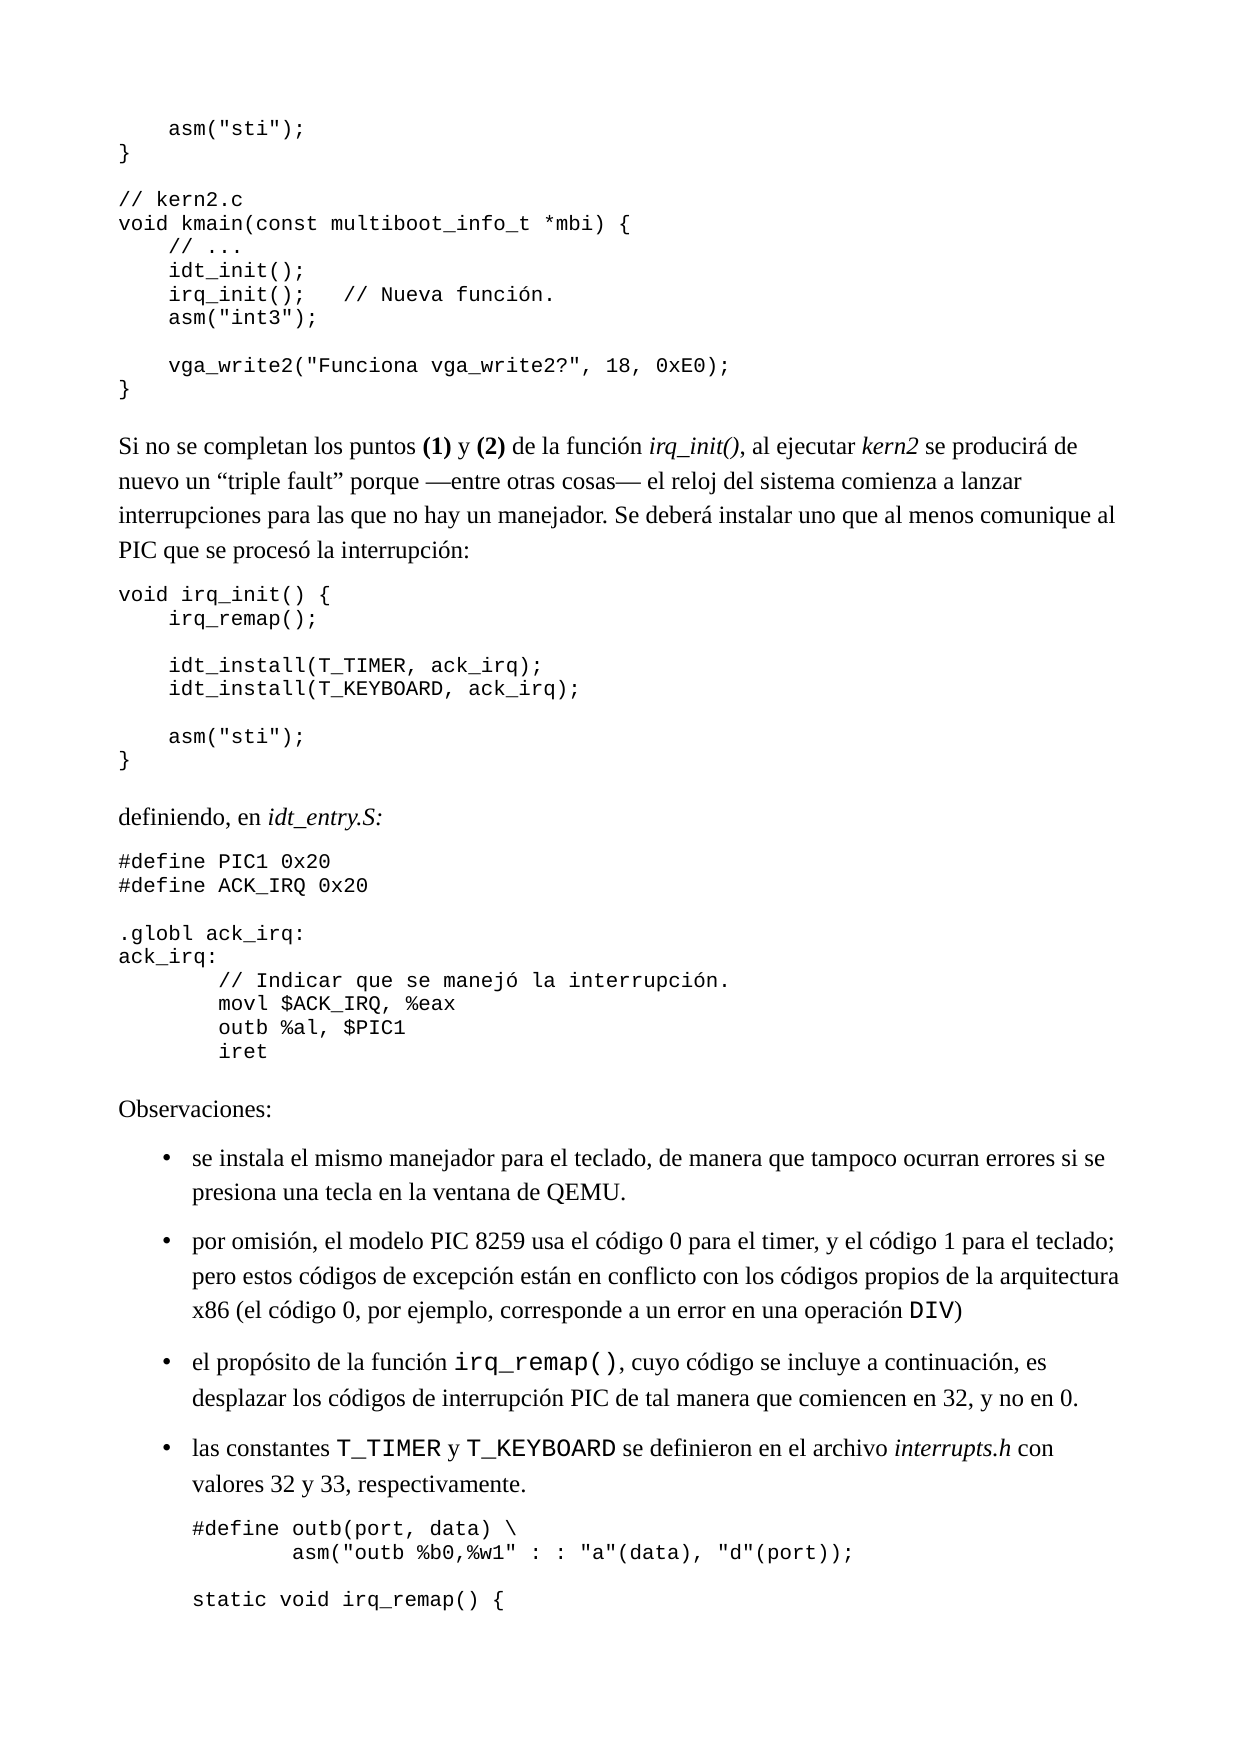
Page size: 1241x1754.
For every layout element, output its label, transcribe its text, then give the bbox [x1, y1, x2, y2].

text asm("int3"); [118, 307, 1122, 331]
text void irq_init() { [118, 584, 1122, 607]
text // Indicar que se manejó la interrupción. [118, 970, 1122, 993]
text definiendo, en idt_entry.S: [118, 802, 1122, 831]
text idt_init(); [118, 260, 1122, 284]
text } [118, 142, 1122, 165]
text } [118, 749, 1122, 773]
text // ... [118, 236, 1122, 260]
list asm("outb %b0,%w1" : : "a"(data), "d"(port)); [162, 1542, 1122, 1566]
text ack_irq: [118, 946, 1122, 970]
text outb %al, $PIC1 [118, 1017, 1122, 1041]
text idt_install(T_TIMER, ack_irq); [118, 655, 1122, 678]
text .globl ack_irq: [118, 922, 1122, 946]
text // kern2.c [118, 189, 1122, 213]
text Observaciones: [118, 1094, 1122, 1123]
text idt_install(T_KEYBOARD, ack_irq); [118, 678, 1122, 702]
text irq_init(); // Nueva función. [118, 284, 1122, 307]
text irq_remap(); [118, 607, 1122, 631]
text } [118, 378, 1122, 402]
text #define ACK_IRQ 0x20 [118, 875, 1122, 899]
text void kmain(const multiboot_info_t *mbi) { [118, 213, 1122, 236]
text asm("sti"); [118, 726, 1122, 749]
text Si no se completan los puntos (1) y (2) de la función irq_init(), al ejecutar kern2 se producirá de nuevo un “triple fault” porque —entre otras cosas— el reloj del sistema comienza a lanzar interrupciones para las que no hay un manejador. Se deberá instalar uno que al menos comunique al PIC que se procesó la interrupción: [118, 431, 1122, 563]
text asm("sti"); [118, 118, 1122, 142]
text vga_write2("Funciona vga_write2?", 18, 0xE0); [118, 354, 1122, 378]
list las constantes T_TIMER y T_KEYBOARD se definieron en el archivo interrupts.h con valores 32 y 33, respectivamente. [162, 1433, 1122, 1498]
list el propósito de la función irq_remap(), cuyo código se incluye a continuación, es desplazar los códigos de interrupción PIC de tal manera que comiencen en 32, y no en 0. [162, 1347, 1122, 1412]
list static void irq_remap() { [162, 1589, 1122, 1613]
list #define outb(port, data) \ [162, 1518, 1122, 1542]
text #define PIC1 0x20 [118, 852, 1122, 875]
list por omisión, el modelo PIC 8259 usa el código 0 para el timer, y el código 1 para el teclado; pero estos códigos de excepción están en conflicto con los códigos propios de la arquitectura x86 (el código 0, por ejemplo, corresponde a un error en una operación DIV) [162, 1226, 1122, 1326]
text iret [118, 1041, 1122, 1064]
text movl $ACK_IRQ, %eax [118, 993, 1122, 1017]
list se instala el mismo manejador para el teclado, de manera que tampoco ocurran errores si se presiona una tecla en la ventana de QEMU. [162, 1143, 1122, 1206]
